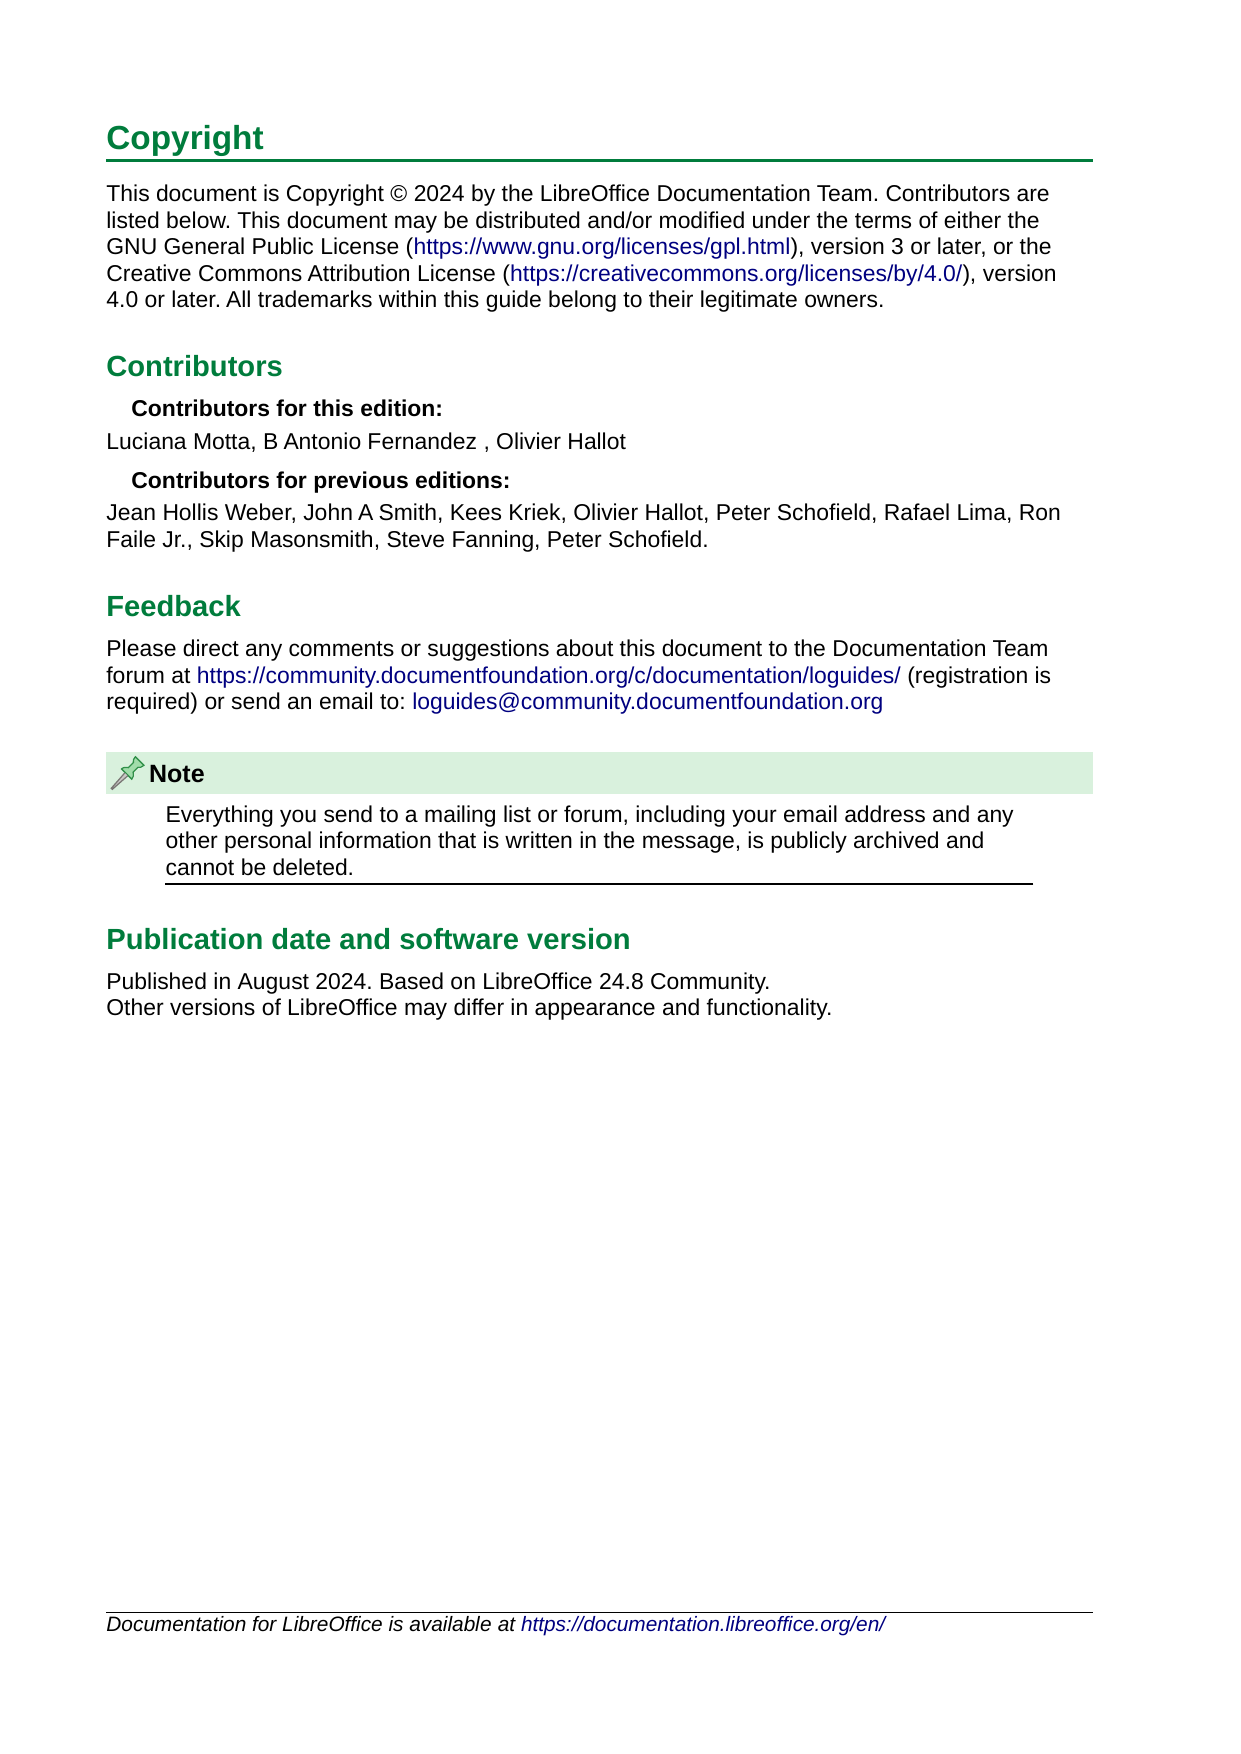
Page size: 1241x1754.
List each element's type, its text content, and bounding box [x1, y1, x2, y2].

text Luciana Motta, B Antonio Fernandez , Olivier Hallot [106, 428, 1093, 454]
text Contributors for this edition: [131, 395, 1093, 422]
text Published in August 2024. Based on LibreOffice 24.8 Community. Other versions of LibreOffice may differ in appearance and functionality. [106, 968, 1093, 1021]
subtitle Copyright [106, 118, 1093, 159]
subtitle Feedback [106, 589, 1093, 623]
text Contributors for previous editions: [131, 467, 1093, 493]
text This document is Copyright © 2024 by the LibreOffice Documentation Team. Contributors are listed below. This document may be distributed and/or modified under the terms of either the GNU General Public License (https://www.gnu.org/licenses/gpl.html), version 3 or later, or the Creative Commons Attribution License (https://creativecommons.org/licenses/by/4.0/), version 4.0 or later. All trademarks within this guide belong to their legitimate owners. [106, 180, 1093, 312]
text Jean Hollis Weber, John A Smith, Kees Kriek, Olivier Hallot, Peter Schofield, Rafael Lima, Ron Faile Jr., Skip Masonsmith, Steve Fanning, Peter Schofield. [106, 499, 1093, 552]
subtitle Publication date and software version [106, 922, 1093, 956]
subtitle Note [148, 752, 1093, 794]
subtitle Contributors [106, 349, 1093, 383]
text Please direct any comments or suggestions about this document to the Documentation Team forum at https://community.documentfoundation.org/c/documentation/loguides/ (registration is required) or send an email to: loguides@community.documentfoundation.org [106, 635, 1093, 714]
text Everything you send to a mailing list or forum, including your email address and any other personal information that is written in the message, is publicly archived and cannot be deleted. [165, 801, 1033, 883]
